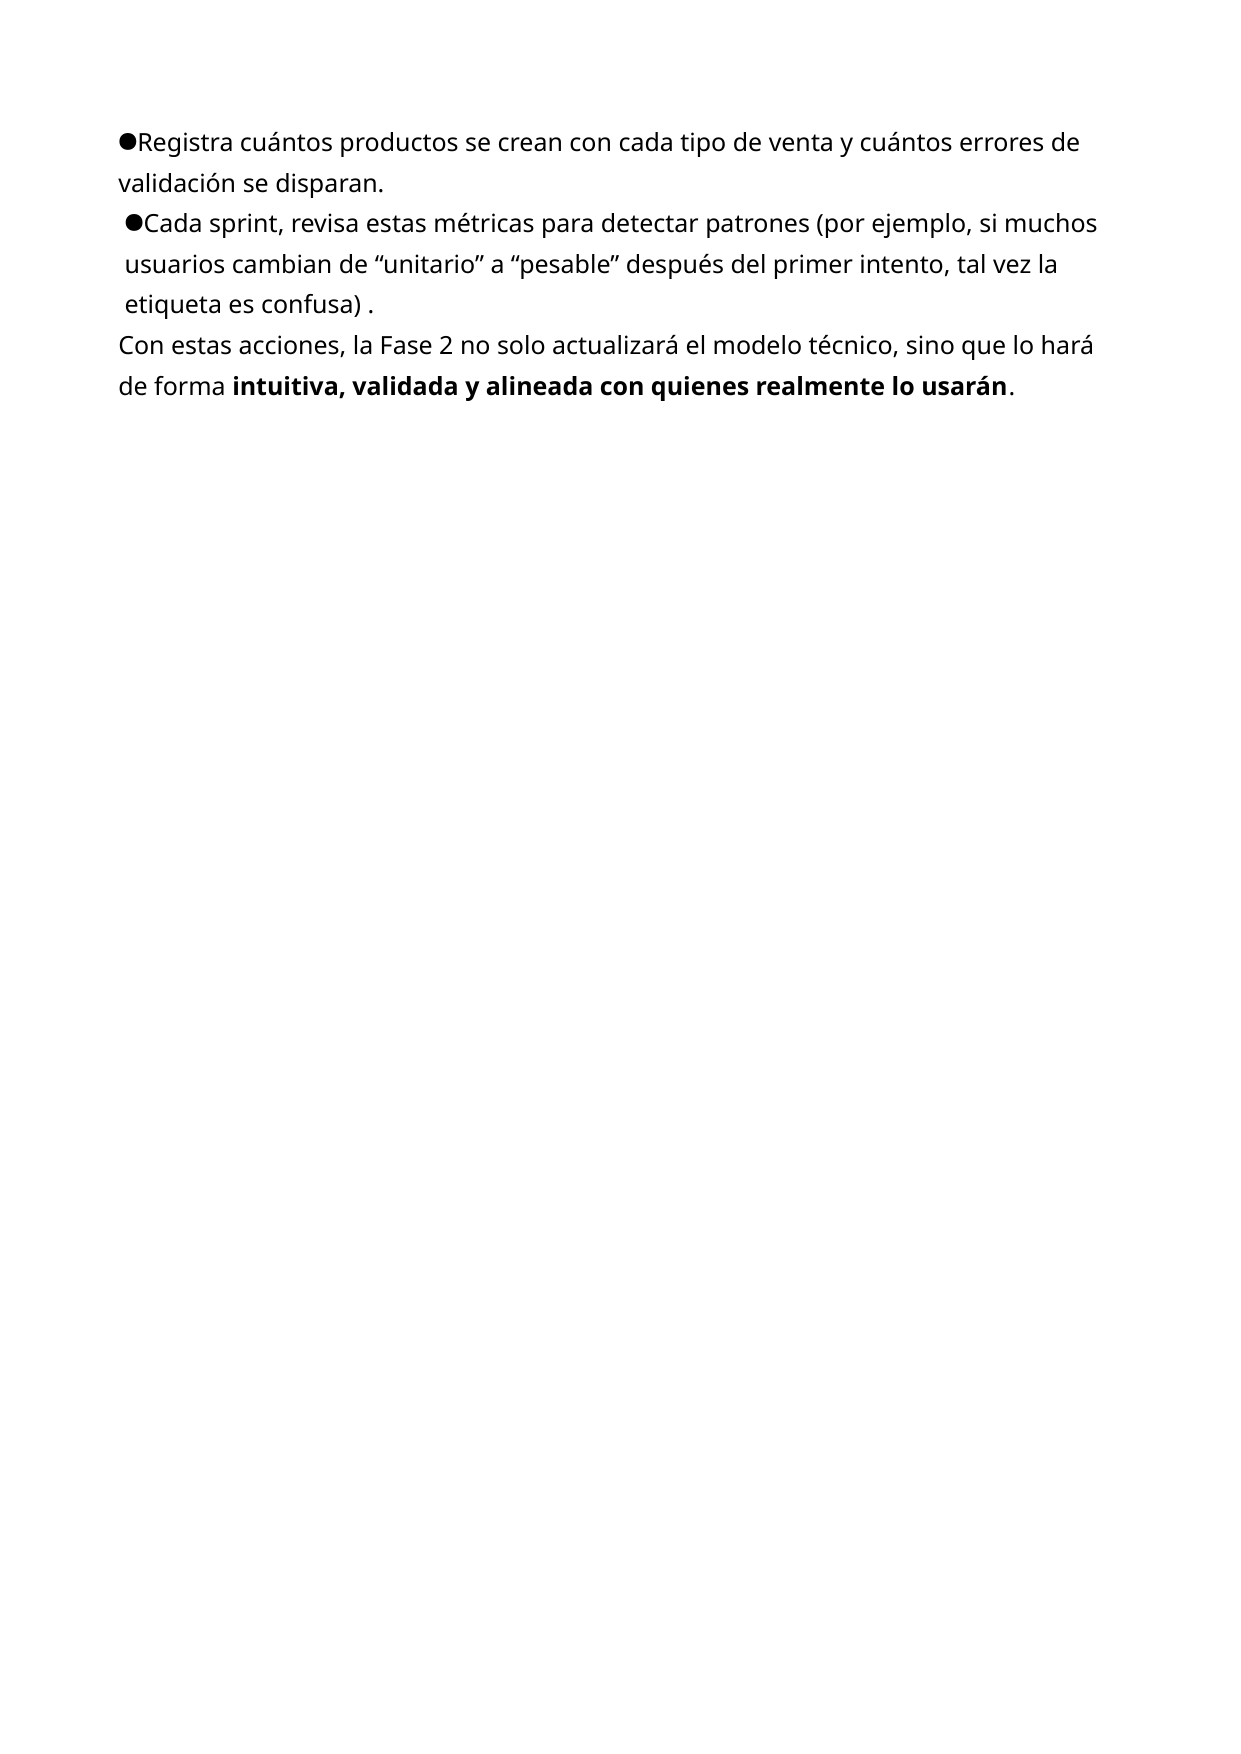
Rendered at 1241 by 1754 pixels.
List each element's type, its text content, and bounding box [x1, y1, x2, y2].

list Cada sprint, revisa estas métricas para detectar patrones (por ejemplo, si muchos usuarios cambian de “unitario” a “pesable” después del primer intento, tal vez la etiqueta es confusa) . [124, 199, 1116, 321]
list Registra cuántos productos se crean con cada tipo de venta y cuántos errores de validación se disparan. [118, 118, 1122, 199]
text Con estas acciones, la Fase 2 no solo actualizará el modelo técnico, sino que lo hará de forma intuitiva, validada y alineada con quienes realmente lo usarán. [118, 321, 1122, 402]
